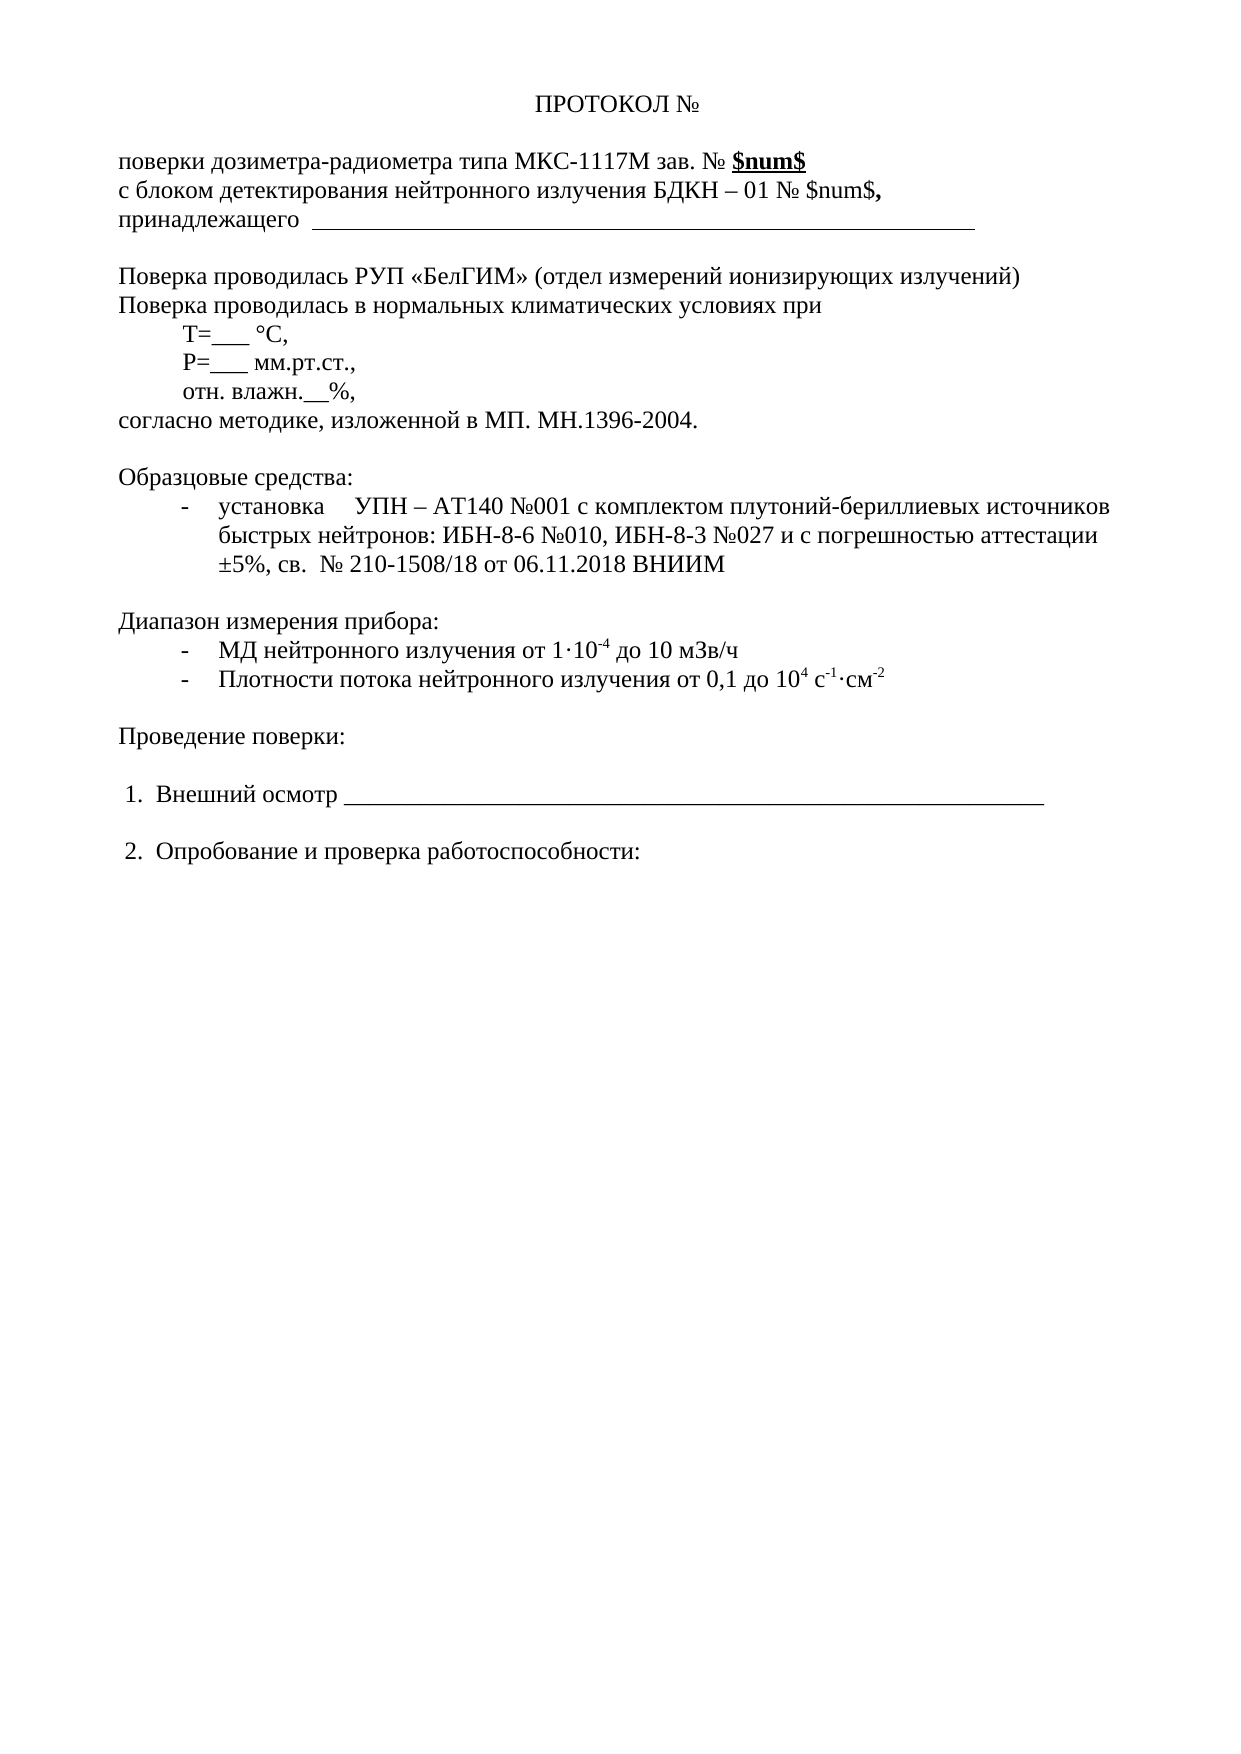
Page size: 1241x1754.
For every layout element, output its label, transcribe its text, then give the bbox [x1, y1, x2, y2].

text - МД нейтронного излучения от 1·10-4 до 10 мЗв/ч [181, 635, 1122, 664]
text Р=___ мм.рт.ст., [182, 347, 1122, 376]
text Диапазон измерения прибора: [118, 606, 1122, 635]
text поверки дозиметра-радиометра типа МКС-1117М зав. № $num$ [118, 146, 1122, 175]
text Образцовые средства: [118, 462, 1122, 491]
text Поверка проводилась в нормальных климатических условиях при [118, 290, 1122, 319]
text отн. влажн.__%, [182, 376, 1122, 405]
text - Плотности потока нейтронного излучения от 0,1 до 104 с-1·см-2 [181, 664, 1122, 692]
text Т=___ °С, [182, 319, 1122, 347]
text согласно методике, изложенной в МП. МН.1396-2004. [118, 405, 1122, 434]
list Внешний осмотр ________________________________________________________ [118, 779, 1122, 807]
text ПРОТОКОЛ № [118, 89, 1122, 117]
list Опробование и проверка работоспособности: [118, 836, 1122, 865]
text с блоком детектирования нейтронного излучения БДКН – 01 № $num$, [118, 175, 1122, 204]
text принадлежащего . . [118, 204, 1122, 232]
text Поверка проводилась РУП «БелГИМ» (отдел измерений ионизирующих излучений) [118, 261, 1122, 290]
text Проведение поверки: [118, 721, 1122, 750]
text - установка(6)УПН – АТ140 №001 с комплектом плутоний-бериллиевых источников быстрых нейтронов: ИБН-8-6 №010, ИБН-8-3 №027 и с погрешностью аттестации ±5%, св. № 210-1508/18 от 06.11.2018 ВНИИМ [181, 491, 1122, 577]
